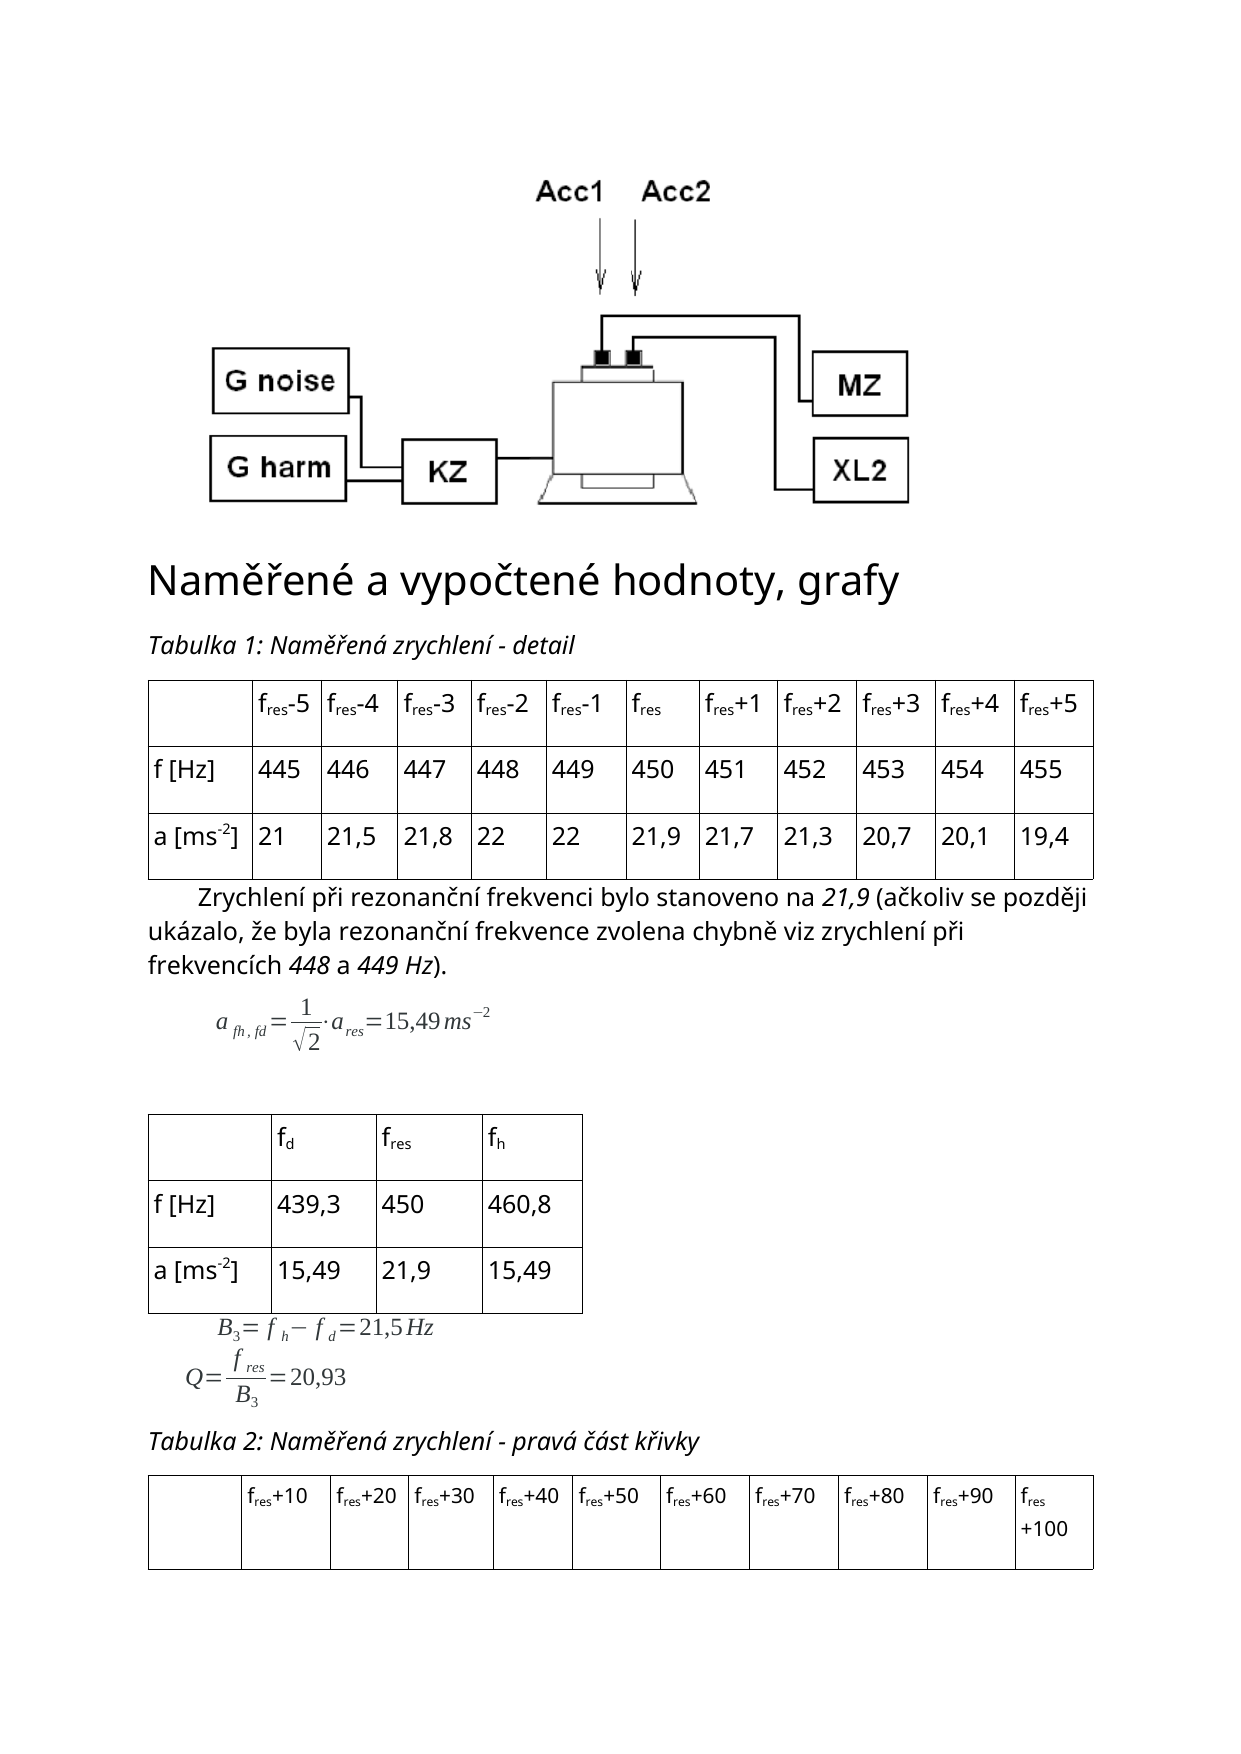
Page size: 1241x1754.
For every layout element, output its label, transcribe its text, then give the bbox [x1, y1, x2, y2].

table_cell 20,7 [857, 814, 935, 879]
table_cell 19,4 [1015, 814, 1093, 879]
table_header fres+20 [331, 1476, 408, 1569]
table_header fres+10 [242, 1476, 330, 1569]
table_header fh [483, 1115, 582, 1180]
table_cell a [ms-2] [149, 1248, 271, 1313]
table_cell 447 [398, 747, 471, 813]
table_header fres+80 [839, 1476, 927, 1569]
table_cell 20,1 [936, 814, 1014, 879]
text Zrychlení při rezonanční frekvenci bylo stanoveno na 21,9 (ačkoliv se později ukázalo, že byla rezonanční frekvence zvolena chybně viz zrychlení při frekvencích 448 a 449 Hz). [148, 880, 1093, 981]
table_header fres-1 [547, 681, 626, 746]
table_cell 451 [700, 747, 777, 813]
table_cell 21,5 [322, 814, 397, 879]
table_cell 460,8 [483, 1181, 582, 1247]
text Tabulka 2: Naměřená zrychlení - pravá část křivky [148, 1424, 1093, 1458]
table_cell a [ms-2] [149, 814, 252, 879]
table_cell 21,9 [627, 814, 699, 879]
table_cell 454 [936, 747, 1014, 813]
table_header fres-2 [472, 681, 546, 746]
table_header fres +100 [1016, 1476, 1093, 1569]
table_header fres-4 [322, 681, 397, 746]
table_cell 22 [547, 814, 626, 879]
table_header fres [627, 681, 699, 746]
table_cell 21,9 [377, 1248, 482, 1313]
table_cell 21,8 [398, 814, 471, 879]
table_cell 21,3 [778, 814, 856, 879]
picture [173, 147, 962, 542]
table_header fres+5 [1015, 681, 1093, 746]
table_cell 15,49 [272, 1248, 376, 1313]
table_header fres+70 [750, 1476, 838, 1569]
table_header [149, 1115, 271, 1180]
table_cell 450 [377, 1181, 482, 1247]
table_header fres+60 [661, 1476, 749, 1569]
table_header fres+3 [857, 681, 935, 746]
table_cell 445 [253, 747, 321, 813]
table_header fres+50 [573, 1476, 660, 1569]
table_cell 22 [472, 814, 546, 879]
subtitle Naměřené a vypočtené hodnoty, grafy [148, 148, 1093, 607]
table_header fres [377, 1115, 482, 1180]
table_cell 453 [857, 747, 935, 813]
table_cell 21 [253, 814, 321, 879]
table_cell 446 [322, 747, 397, 813]
table_header fres+1 [700, 681, 777, 746]
table_cell 449 [547, 747, 626, 813]
table_cell 439,3 [272, 1181, 376, 1247]
table_cell 452 [778, 747, 856, 813]
table_cell 450 [627, 747, 699, 813]
table_header [149, 681, 252, 746]
table_cell 448 [472, 747, 546, 813]
table_header fres+4 [936, 681, 1014, 746]
table_cell f [Hz] [149, 1181, 271, 1247]
text Tabulka 1: Naměřená zrychlení - detail [148, 628, 1093, 662]
table_header fres+90 [928, 1476, 1015, 1569]
table_header fres-3 [398, 681, 471, 746]
table_cell 21,7 [700, 814, 777, 879]
table_cell 15,49 [483, 1248, 582, 1313]
table_header fd [272, 1115, 376, 1180]
table_header fres+40 [494, 1476, 572, 1569]
table_header fres+2 [778, 681, 856, 746]
table_header fres+30 [409, 1476, 493, 1569]
table_header fres-5 [253, 681, 321, 746]
table_header [149, 1476, 241, 1569]
table_cell f [Hz] [149, 747, 252, 813]
table_cell 455 [1015, 747, 1093, 813]
